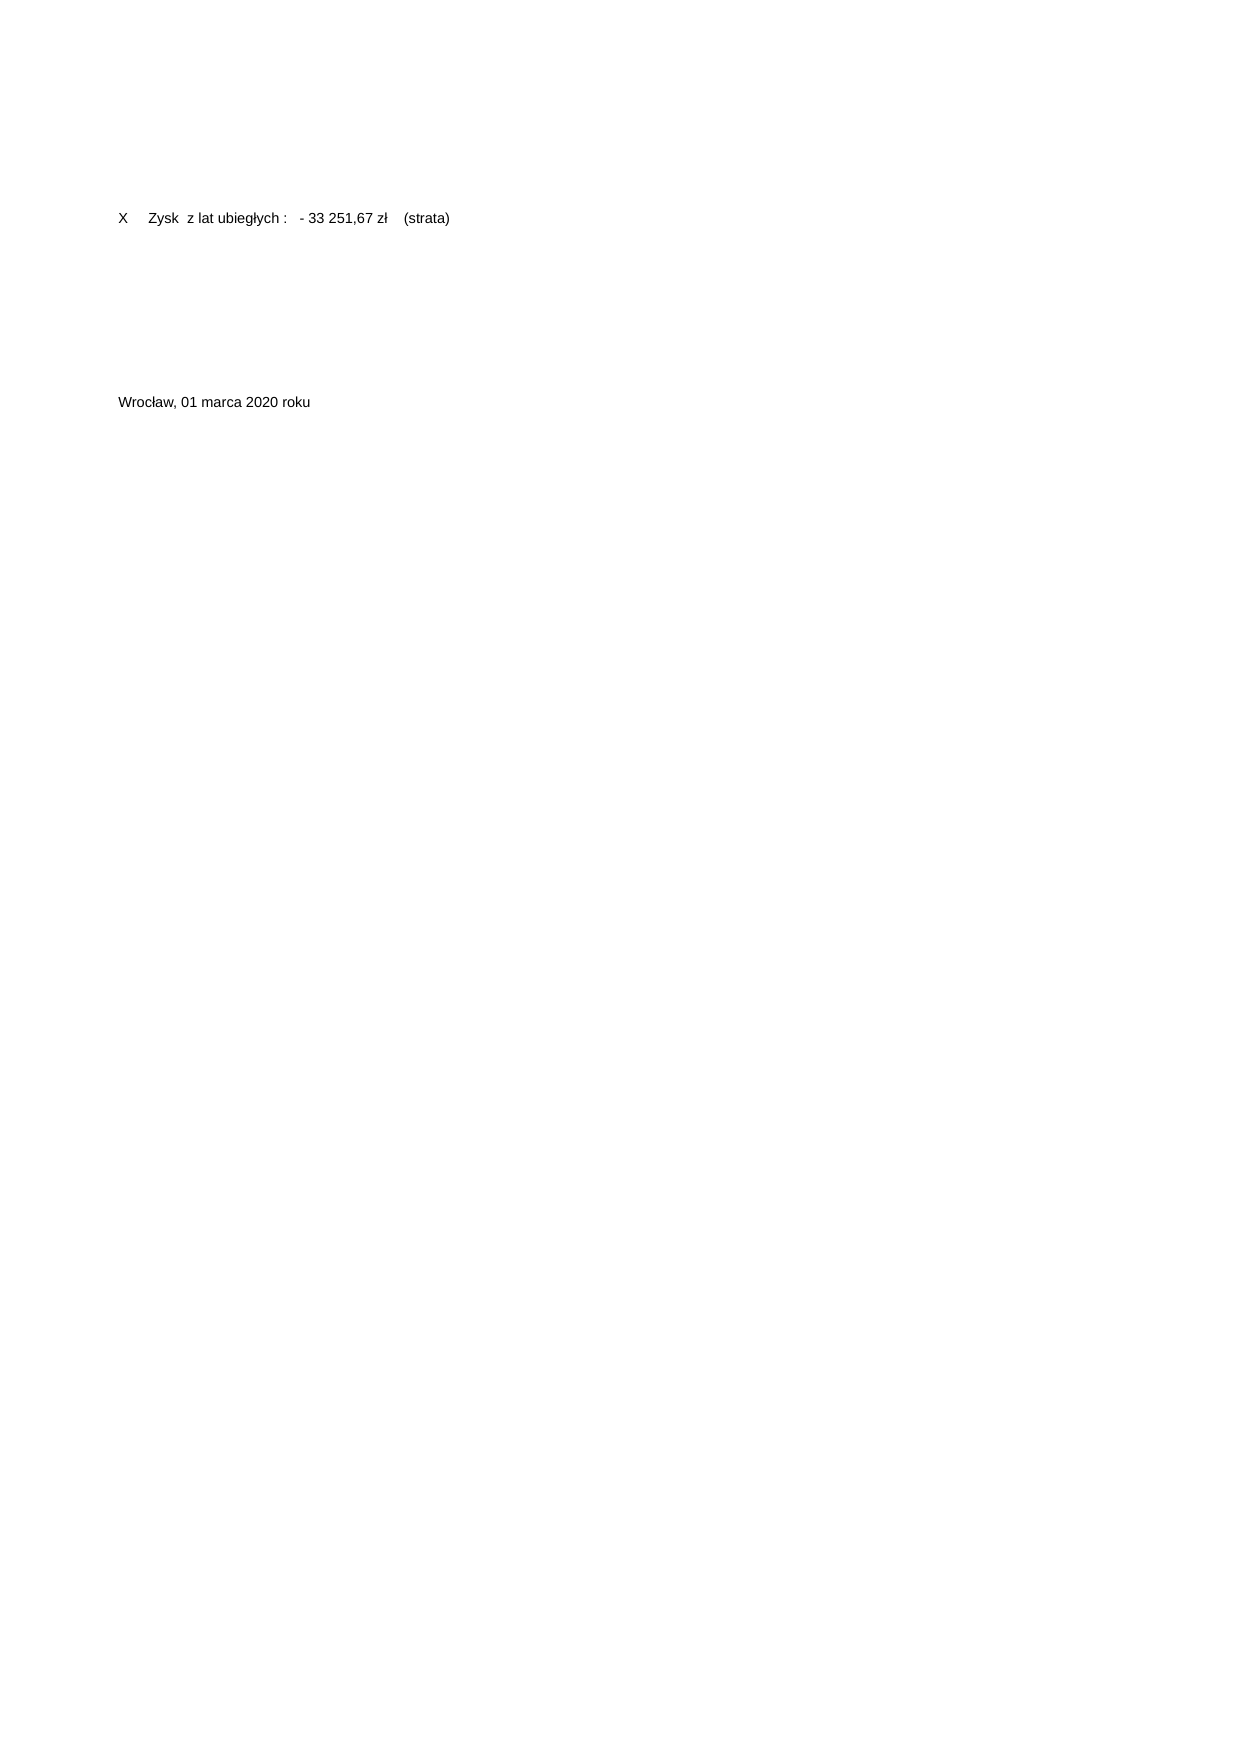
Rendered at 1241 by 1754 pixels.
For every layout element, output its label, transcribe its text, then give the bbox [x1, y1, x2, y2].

text Wrocław, 01 marca 2020 roku [118, 394, 1122, 411]
text X Zysk z lat ubiegłych : - 33 251,67 zł (strata) [118, 210, 1122, 227]
